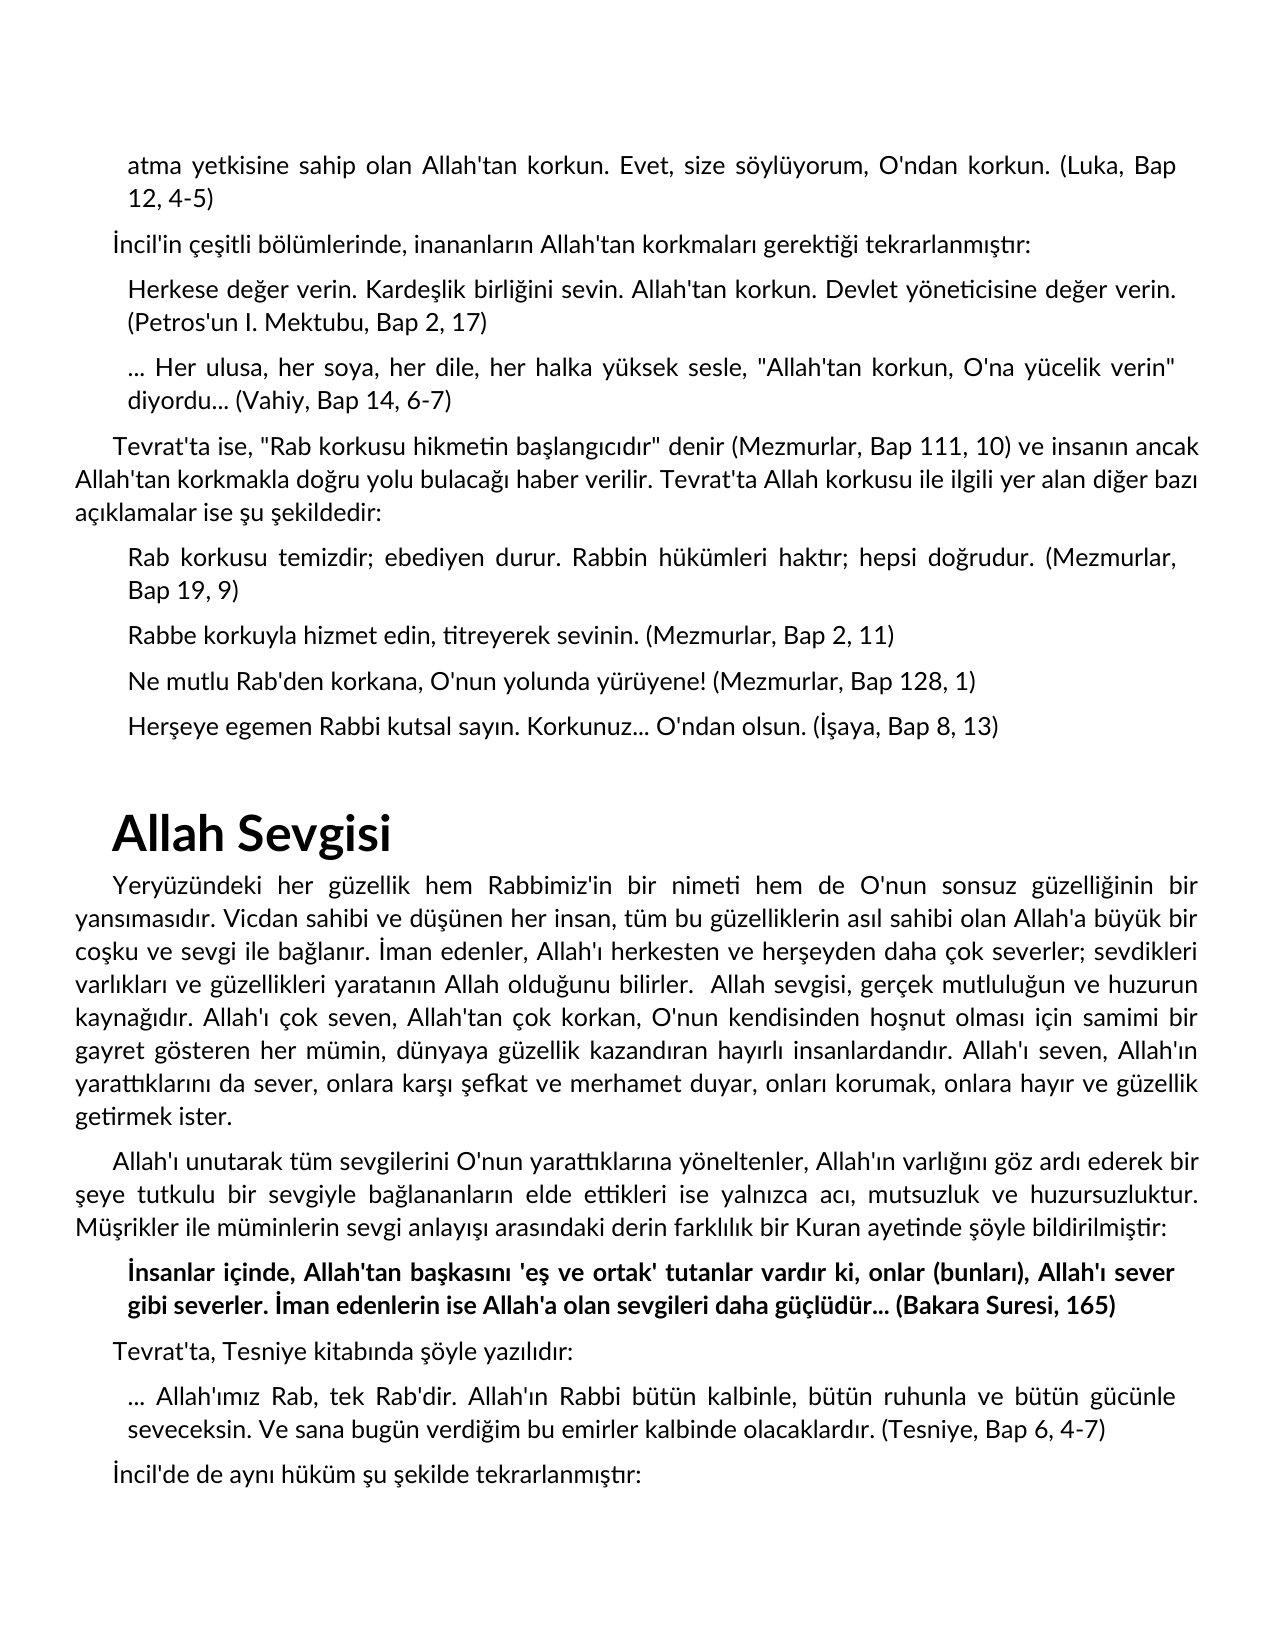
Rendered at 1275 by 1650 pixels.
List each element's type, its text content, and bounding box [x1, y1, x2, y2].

text Allah'ı unutarak tüm sevgilerini O'nun yarattıklarına yöneltenler, Allah'ın varlığını göz ardı ederek bir şeye tutkulu bir sevgiyle bağlananların elde ettikleri ise yalnızca acı, mutsuzluk ve huzursuzluktur. Müşrikler ile müminlerin sevgi anlayışı arasındaki derin farklılık bir Kuran ayetinde şöyle bildirilmiştir: [75, 1146, 1200, 1242]
text İncil'de de aynı hüküm şu şekilde tekrarlanmıştır: [75, 1459, 1200, 1489]
subtitle Allah Sevgisi [112, 802, 1200, 862]
text Tevrat'ta, Tesniye kitabında şöyle yazılıdır: [75, 1335, 1200, 1365]
text Rab korkusu temizdir; ebediyen durur. Rabbin hükümleri haktır; hepsi doğrudur. (Mezmurlar, Bap 19, 9) [127, 542, 1177, 604]
text Ne mutlu Rab'den korkana, O'nun yolunda yürüyene! (Mezmurlar, Bap 128, 1) [127, 665, 1177, 695]
text Herşeye egemen Rabbi kutsal sayın. Korkunuz... O'ndan olsun. (İşaya, Bap 8, 13) [127, 711, 1177, 741]
text ... Her ulusa, her soya, her dile, her halka yüksek sesle, "Allah'tan korkun, O'na yücelik verin" diyordu... (Vahiy, Bap 14, 6-7) [127, 352, 1177, 415]
text atma yetkisine sahip olan Allah'tan korkun. Evet, size söylüyorum, O'ndan korkun. (Luka, Bap 12, 4-5) [127, 150, 1177, 213]
text Yeryüzündeki her güzellik hem Rabbimiz'in bir nimeti hem de O'nun sonsuz güzelliğinin bir yansımasıdır. Vicdan sahibi ve düşünen her insan, tüm bu güzelliklerin asıl sahibi olan Allah'a büyük bir coşku ve sevgi ile bağlanır. İman edenler, Allah'ı herkesten ve herşeyden daha çok severler; sevdikleri varlıkları ve güzellikleri yaratanın Allah olduğunu bilirler. Allah sevgisi, gerçek mutluluğun ve huzurun kaynağıdır. Allah'ı çok seven, Allah'tan çok korkan, O'nun kendisinden hoşnut olması için samimi bir gayret gösteren her mümin, dünyaya güzellik kazandıran hayırlı insanlardandır. Allah'ı seven, Allah'ın yarattıklarını da sever, onlara karşı şefkat ve merhamet duyar, onları korumak, onlara hayır ve güzellik getirmek ister. [75, 870, 1200, 1130]
text Rabbe korkuyla hizmet edin, titreyerek sevinin. (Mezmurlar, Bap 2, 11) [127, 620, 1177, 650]
text İncil'in çeşitli bölümlerinde, inananların Allah'tan korkmaları gerektiği tekrarlanmıştır: [75, 228, 1200, 258]
text Tevrat'ta ise, "Rab korkusu hikmetin başlangıcıdır" denir (Mezmurlar, Bap 111, 10) ve insanın ancak Allah'tan korkmakla doğru yolu bulacağı haber verilir. Tevrat'ta Allah korkusu ile ilgili yer alan diğer bazı açıklamalar ise şu şekildedir: [75, 430, 1200, 526]
text Herkese değer verin. Kardeşlik birliğini sevin. Allah'tan korkun. Devlet yöneticisine değer verin. (Petros'un I. Mektubu, Bap 2, 17) [127, 274, 1177, 337]
text İnsanlar içinde, Allah'tan başkasını 'eş ve ortak' tutanlar vardır ki, onlar (bunları), Allah'ı sever gibi severler. İman edenlerin ise Allah'a olan sevgileri daha güçlüdür... (Bakara Suresi, 165) [127, 1257, 1177, 1320]
text ... Allah'ımız Rab, tek Rab'dir. Allah'ın Rabbi bütün kalbinle, bütün ruhunla ve bütün gücünle seveceksin. Ve sana bugün verdiğim bu emirler kalbinde olacaklardır. (Tesniye, Bap 6, 4-7) [127, 1381, 1177, 1444]
